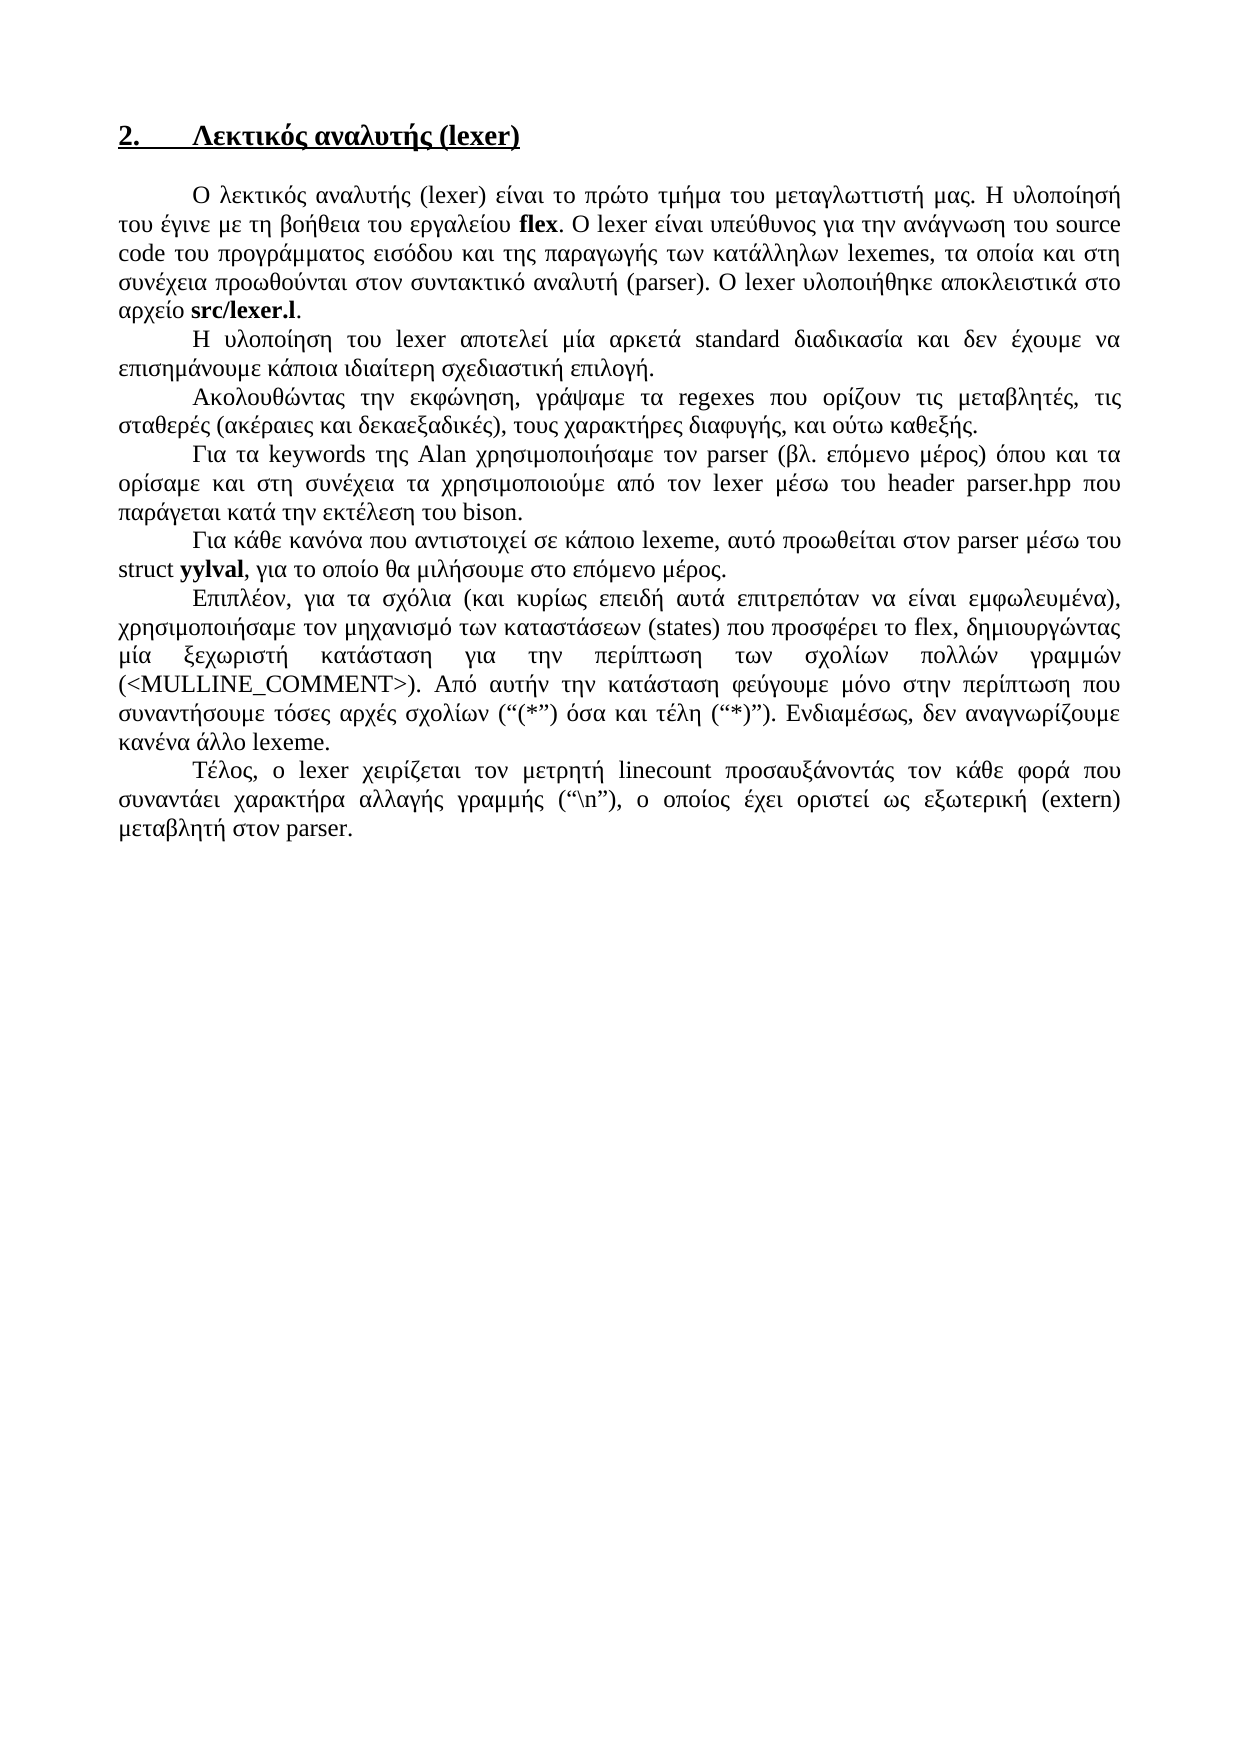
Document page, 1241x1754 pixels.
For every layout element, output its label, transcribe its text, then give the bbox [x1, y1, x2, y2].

text Επιπλέον, για τα σχόλια (και κυρίως επειδή αυτά επιτρεπόταν να είναι εμφωλευμένα), χρησιμοποιήσαμε τον μηχανισμό των καταστάσεων (states) που προσφέρει το flex, δημιουργώντας μία ξεχωριστή κατάσταση για την περίπτωση των σχολίων πολλών γραμμών (<MULLINE_COMMENT>). Από αυτήν την κατάσταση φεύγουμε μόνο στην περίπτωση που συναντήσουμε τόσες αρχές σχολίων (“(*”) όσα και τέλη (“*)”). Ενδιαμέσως, δεν αναγνωρίζουμε κανένα άλλο lexeme. [118, 583, 1122, 755]
text Ο λεκτικός αναλυτής (lexer) είναι το πρώτο τμήμα του μεταγλωττιστή μας. Η υλοποίησή του έγινε με τη βοήθεια του εργαλείου flex. Ο lexer είναι υπεύθυνος για την ανάγνωση του source code του προγράμματος εισόδου και της παραγωγής των κατάλληλων lexemes, τα οποία και στη συνέχεια προωθούνται στον συντακτικό αναλυτή (parser). Ο lexer υλοποιήθηκε αποκλειστικά στο αρχείο src/lexer.l. [118, 180, 1122, 324]
text 2. Λεκτικός αναλυτής (lexer) [118, 118, 1122, 152]
text Η υλοποίηση του lexer αποτελεί μία αρκετά standard διαδικασία και δεν έχουμε να επισημάνουμε κάποια ιδιαίτερη σχεδιαστική επιλογή. [118, 324, 1122, 382]
text Ακολουθώντας την εκφώνηση, γράψαμε τα regexes που ορίζουν τις μεταβλητές, τις σταθερές (ακέραιες και δεκαεξαδικές), τους χαρακτήρες διαφυγής, και ούτω καθεξής. [118, 382, 1122, 439]
text Για τα keywords της Alan χρησιμοποιήσαμε τον parser (βλ. επόμενο μέρος) όπου και τα ορίσαμε και στη συνέχεια τα χρησιμοποιούμε από τον lexer μέσω του header parser.hpp που παράγεται κατά την εκτέλεση του bison. [118, 439, 1122, 525]
text Για κάθε κανόνα που αντιστοιχεί σε κάποιο lexeme, αυτό προωθείται στον parser μέσω του struct yylval, για το οποίο θα μιλήσουμε στο επόμενο μέρος. [118, 525, 1122, 583]
text Τέλος, ο lexer χειρίζεται τον μετρητή linecount προσαυξάνοντάς τον κάθε φορά που συναντάει χαρακτήρα αλλαγής γραμμής (“\n”), ο οποίος έχει οριστεί ως εξωτερική (extern) μεταβλητή στον parser. [118, 755, 1122, 842]
